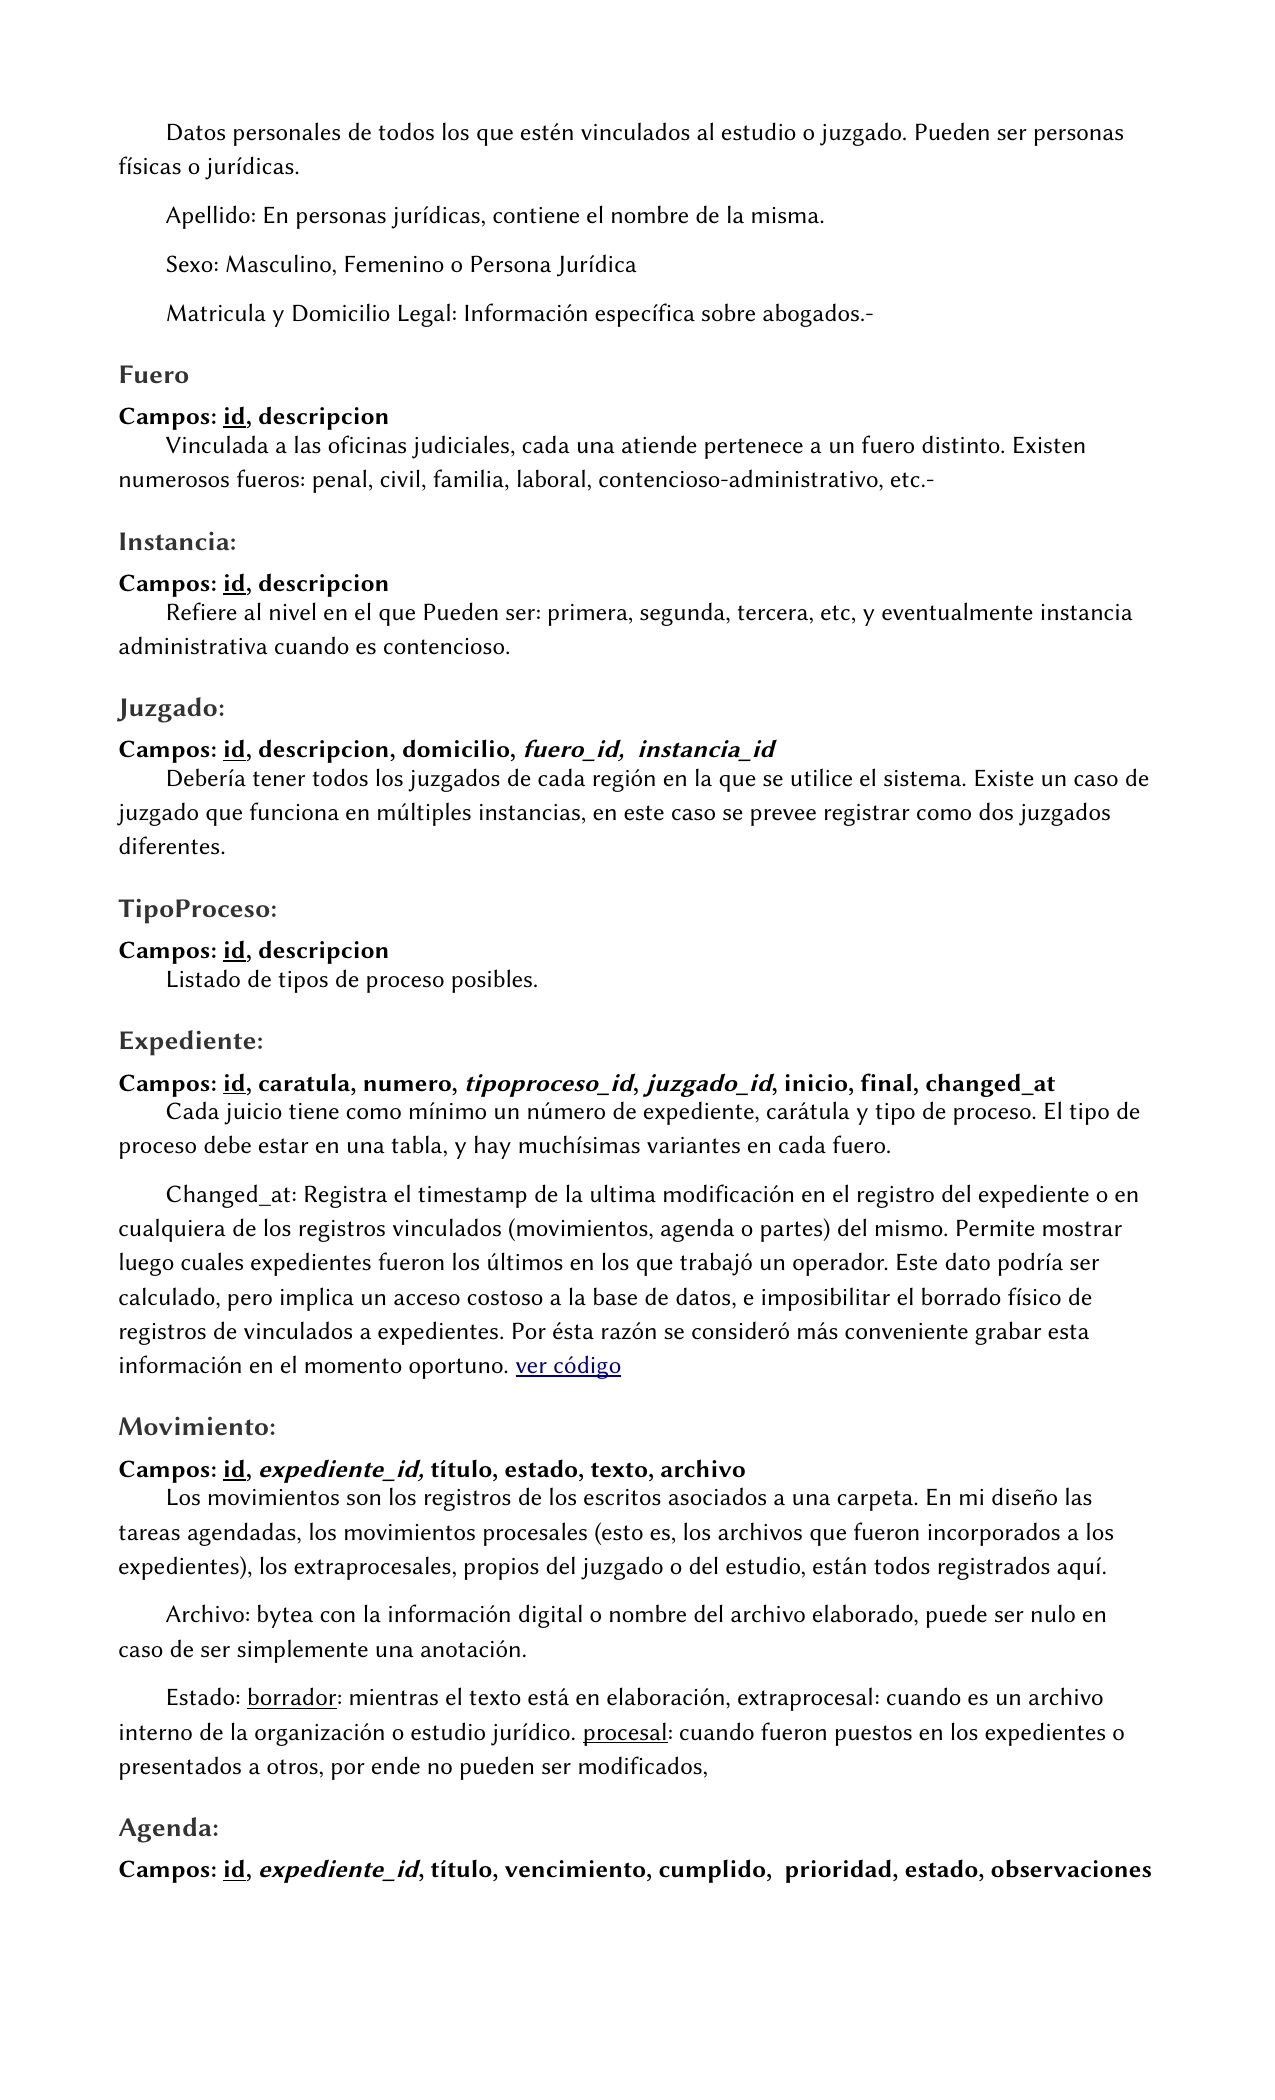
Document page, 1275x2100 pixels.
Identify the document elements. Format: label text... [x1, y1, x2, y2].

text Campos: id, descripcion [118, 936, 1157, 965]
text Campos: id, expediente_id, título, estado, texto, archivo [118, 1455, 1157, 1483]
text Cada juicio tiene como mínimo un número de expediente, carátula y tipo de proceso. El tipo de proceso debe estar en una tabla, y hay muchísimas variantes en cada fuero. [118, 1097, 1157, 1160]
text Sexo: Masculino, Femenino o Persona Jurídica [118, 250, 1157, 278]
text Matricula y Domicilio Legal: Información específica sobre abogados.- [118, 298, 1157, 327]
text Vinculada a las oficinas judiciales, cada una atiende pertenece a un fuero distinto. Existen numerosos fueros: penal, civil, familia, laboral, contencioso-administrativo, etc.- [118, 431, 1157, 494]
text Campos: id, caratula, numero, tipoproceso_id, juzgado_id, inicio, final, changed_at [118, 1069, 1157, 1097]
text Campos: id, descripcion [118, 402, 1157, 431]
text Listado de tipos de proceso posibles. [118, 965, 1157, 993]
subtitle Expediente: [118, 1025, 1157, 1056]
text Changed_at: Registra el timestamp de la ultima modificación en el registro del expediente o en cualquiera de los registros vinculados (movimientos, agenda o partes) del mismo. Permite mostrar luego cuales expedientes fueron los últimos en los que trabajó un operador. Este dato podría ser calculado, pero implica un acceso costoso a la base de datos, e imposibilitar el borrado físico de registros de vinculados a expedientes. Por ésta razón se consideró más conveniente grabar esta información en el momento oportuno. ver código [118, 1180, 1157, 1379]
text Campos: id, descripcion, domicilio, fuero_id, instancia_id [118, 736, 1157, 764]
subtitle TipoProceso: [118, 893, 1157, 924]
text Datos personales de todos los que estén vinculados al estudio o juzgado. Pueden ser personas físicas o jurídicas. [118, 118, 1157, 181]
subtitle Instancia: [118, 526, 1157, 557]
text Estado: borrador: mientras el texto está en elaboración, extraprocesal: cuando es un archivo interno de la organización o estudio jurídico. procesal: cuando fueron puestos en los expedientes o presentados a otros, por ende no pueden ser modificados, [118, 1683, 1157, 1780]
subtitle Fuero [118, 359, 1157, 390]
subtitle Juzgado: [118, 692, 1157, 723]
text Archivo: bytea con la información digital o nombre del archivo elaborado, puede ser nulo en caso de ser simplemente una anotación. [118, 1600, 1157, 1663]
text Campos: id, descripcion [118, 569, 1157, 597]
text Los movimientos son los registros de los escritos asociados a una carpeta. En mi diseño las tareas agendadas, los movimientos procesales (esto es, los archivos que fueron incorporados a los expedientes), los extraprocesales, propios del juzgado o del estudio, están todos registrados aquí. [118, 1483, 1157, 1580]
text Campos: id, expediente_id, título, vencimiento, cumplido, prioridad, estado, observaciones [118, 1856, 1157, 1884]
text Apellido: En personas jurídicas, contiene el nombre de la misma. [118, 201, 1157, 229]
subtitle Movimiento: [118, 1411, 1157, 1442]
subtitle Agenda: [118, 1812, 1157, 1843]
text Debería tener todos los juzgados de cada región en la que se utilice el sistema. Existe un caso de juzgado que funciona en múltiples instancias, en este caso se prevee registrar como dos juzgados diferentes. [118, 764, 1157, 861]
text Refiere al nivel en el que Pueden ser: primera, segunda, tercera, etc, y eventualmente instancia administrativa cuando es contencioso. [118, 597, 1157, 660]
